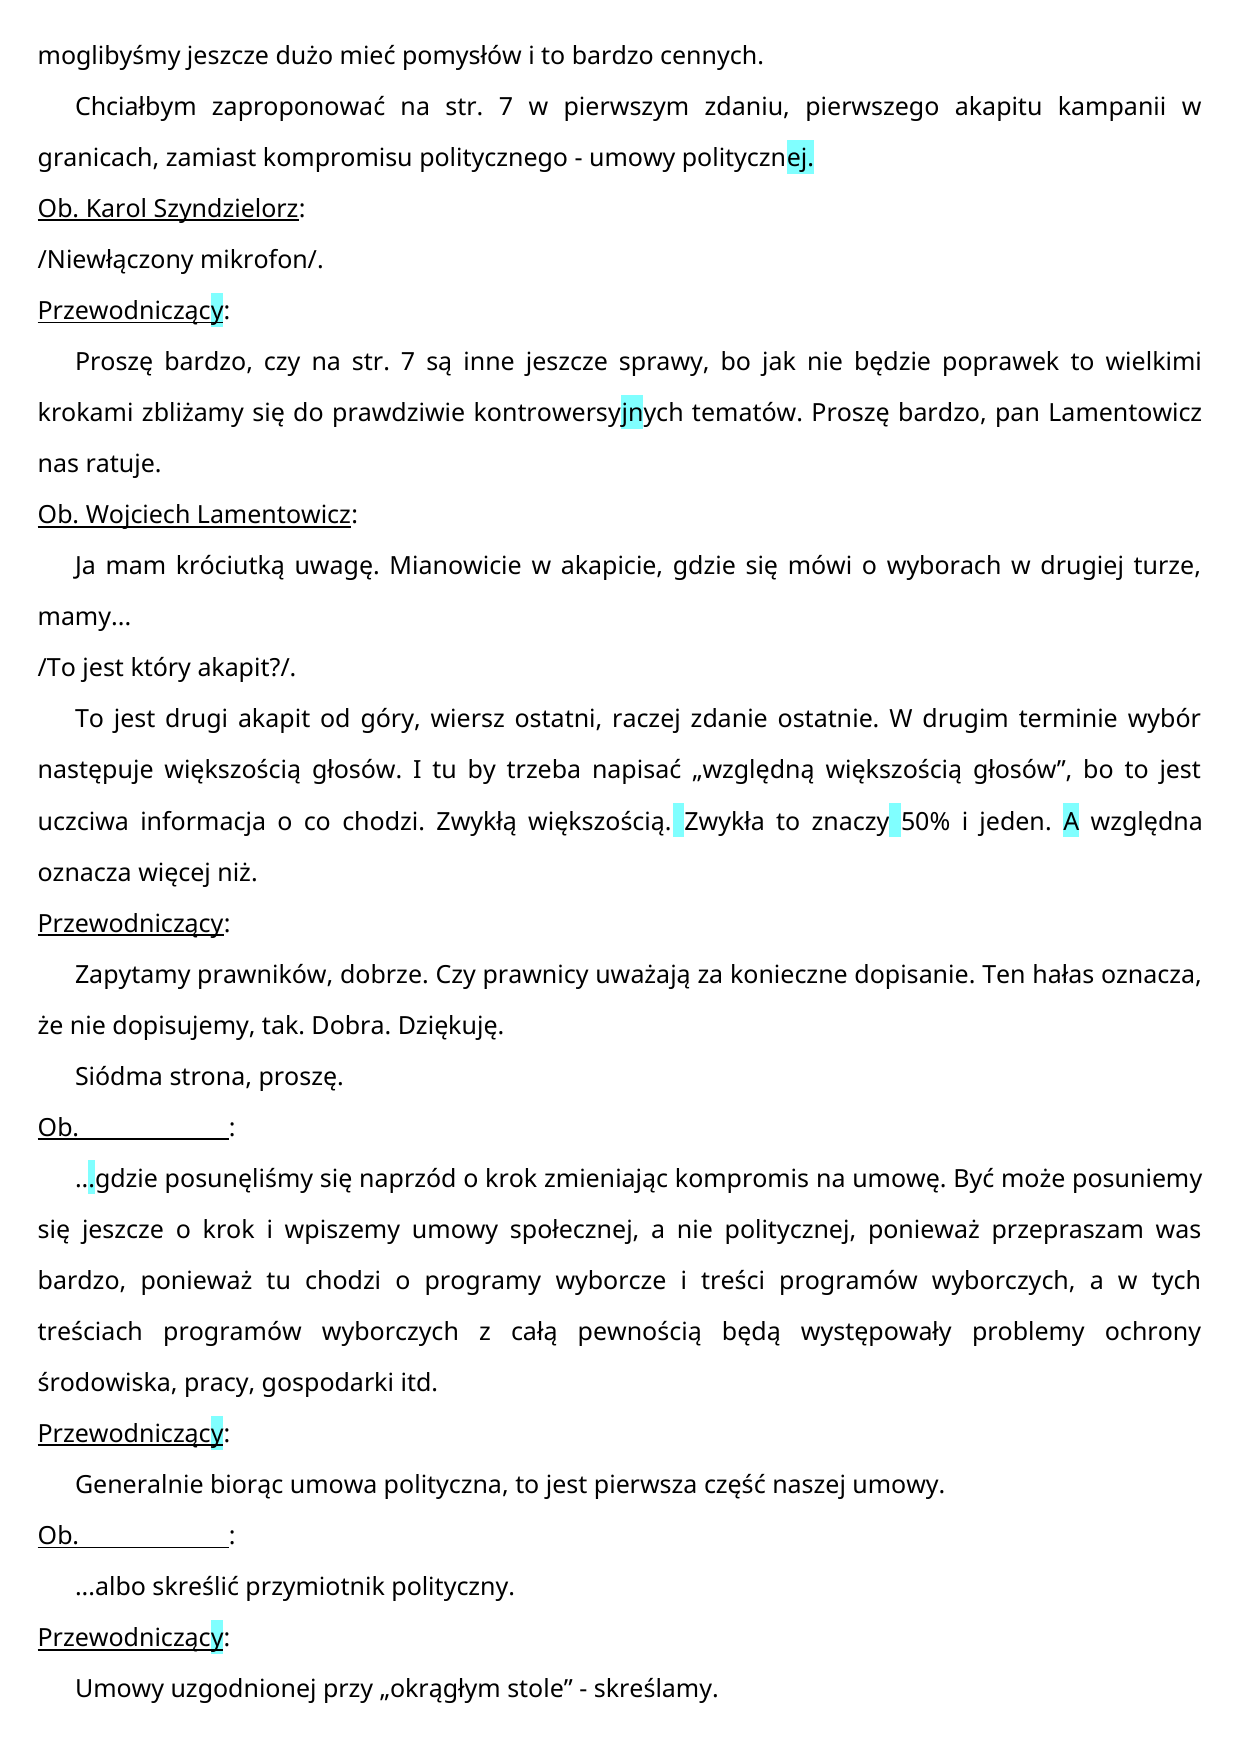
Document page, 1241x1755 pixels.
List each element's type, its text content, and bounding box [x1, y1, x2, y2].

text Zapytamy prawników, dobrze. Czy prawnicy uważają za konieczne dopisanie. Ten hałas oznacza, że nie dopisujemy, tak. Dobra. Dziękuję. [37, 956, 1203, 1041]
text Chciałbym zaproponować na str. 7 w pierwszym zdaniu, pierwszego akapitu kampanii w granicach, zamiast kompromisu politycznego - umowy politycznej. [37, 88, 1203, 174]
text Przewodniczący: [37, 293, 1203, 327]
text Ob. : [37, 1518, 1203, 1552]
text Ob. : [37, 1109, 1203, 1143]
text Ob. Wojciech Lamentowicz: [37, 497, 1203, 531]
text /To jest który akapit?/. [37, 650, 1203, 684]
text Przewodniczący: [37, 1620, 1203, 1654]
text Ob. Karol Szyndzielorz: [37, 191, 1203, 225]
text /Niewłączony mikrofon/. [37, 242, 1203, 276]
text ...albo skreślić przymiotnik polityczny. [37, 1569, 1203, 1603]
text ...gdzie posunęliśmy się naprzód o krok zmieniając kompromis na umowę. Być może posuniemy się jeszcze o krok i wpiszemy umowy społecznej, a nie politycznej, ponieważ przepraszam was bardzo, ponieważ tu chodzi o programy wyborcze i treści programów wyborczych, a w tych treściach programów wyborczych z całą pewnością będą występowały problemy ochrony środowiska, pracy, gospodarki itd. [37, 1160, 1203, 1399]
text Przewodniczący: [37, 1416, 1203, 1450]
text Ja mam króciutką uwagę. Mianowicie w akapicie, gdzie się mówi o wyborach w drugiej turze, mamy... [37, 548, 1203, 633]
text Przewodniczący: [37, 905, 1203, 939]
text Proszę bardzo, czy na str. 7 są inne jeszcze sprawy, bo jak nie będzie poprawek to wielkimi krokami zbliżamy się do prawdziwie kontrowersyjnych tematów. Proszę bardzo, pan Lamentowicz nas ratuje. [37, 344, 1203, 480]
text moglibyśmy jeszcze dużo mieć pomysłów i to bardzo cennych. [37, 37, 1203, 72]
text Umowy uzgodnionej przy „okrągłym stole” - skreślamy. [37, 1671, 1203, 1705]
text To jest drugi akapit od góry, wiersz ostatni, raczej zdanie ostatnie. W drugim terminie wybór następuje większością głosów. I tu by trzeba napisać „względną większością głosów”, bo to jest uczciwa informacja o co chodzi. Zwykłą większością. Zwykła to znaczy 50% i jeden. A względna oznacza więcej niż. [37, 701, 1203, 888]
text Siódma strona, proszę. [37, 1058, 1203, 1092]
text Generalnie biorąc umowa polityczna, to jest pierwsza część naszej umowy. [37, 1467, 1203, 1501]
